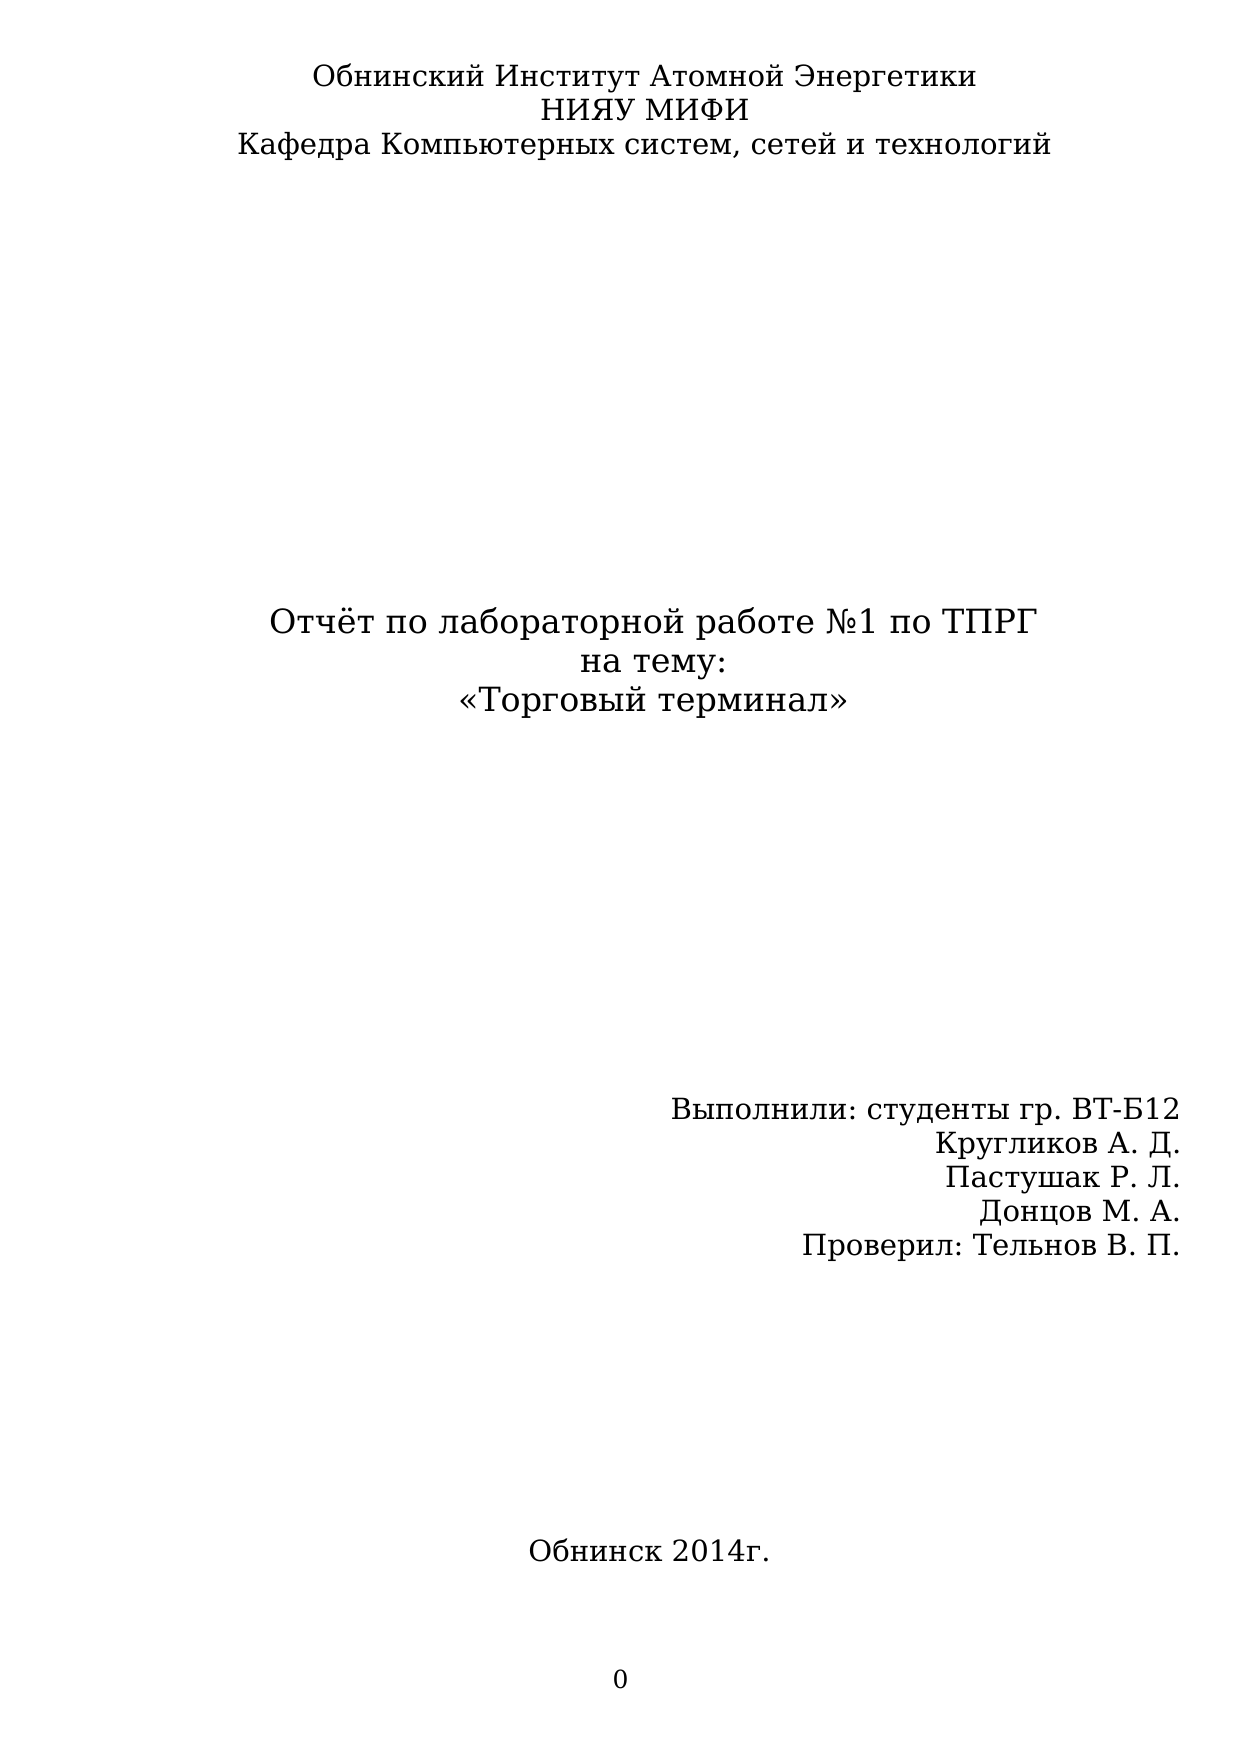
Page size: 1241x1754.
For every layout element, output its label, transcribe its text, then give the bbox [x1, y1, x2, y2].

text на тему: [59, 641, 1181, 680]
text Пастушак Р. Л. [59, 1160, 1181, 1194]
text Обнинский Институт Атомной Энергетики [59, 59, 1181, 93]
text Отчёт по лабораторной работе №1 по ТПРГ [59, 602, 1181, 641]
text НИЯУ МИФИ [59, 93, 1181, 127]
text Обнинск 2014г. [59, 1534, 1181, 1568]
text Донцов М. А. [59, 1194, 1181, 1228]
text Кругликов А. Д. [59, 1126, 1181, 1160]
text «Торговый терминал» [59, 680, 1181, 719]
text Проверил: Тельнов В. П. [59, 1228, 1181, 1262]
text Кафедра Компьютерных систем, сетей и технологий [59, 127, 1181, 161]
text Выполнили: студенты гр. ВТ-Б12 [59, 1092, 1181, 1126]
